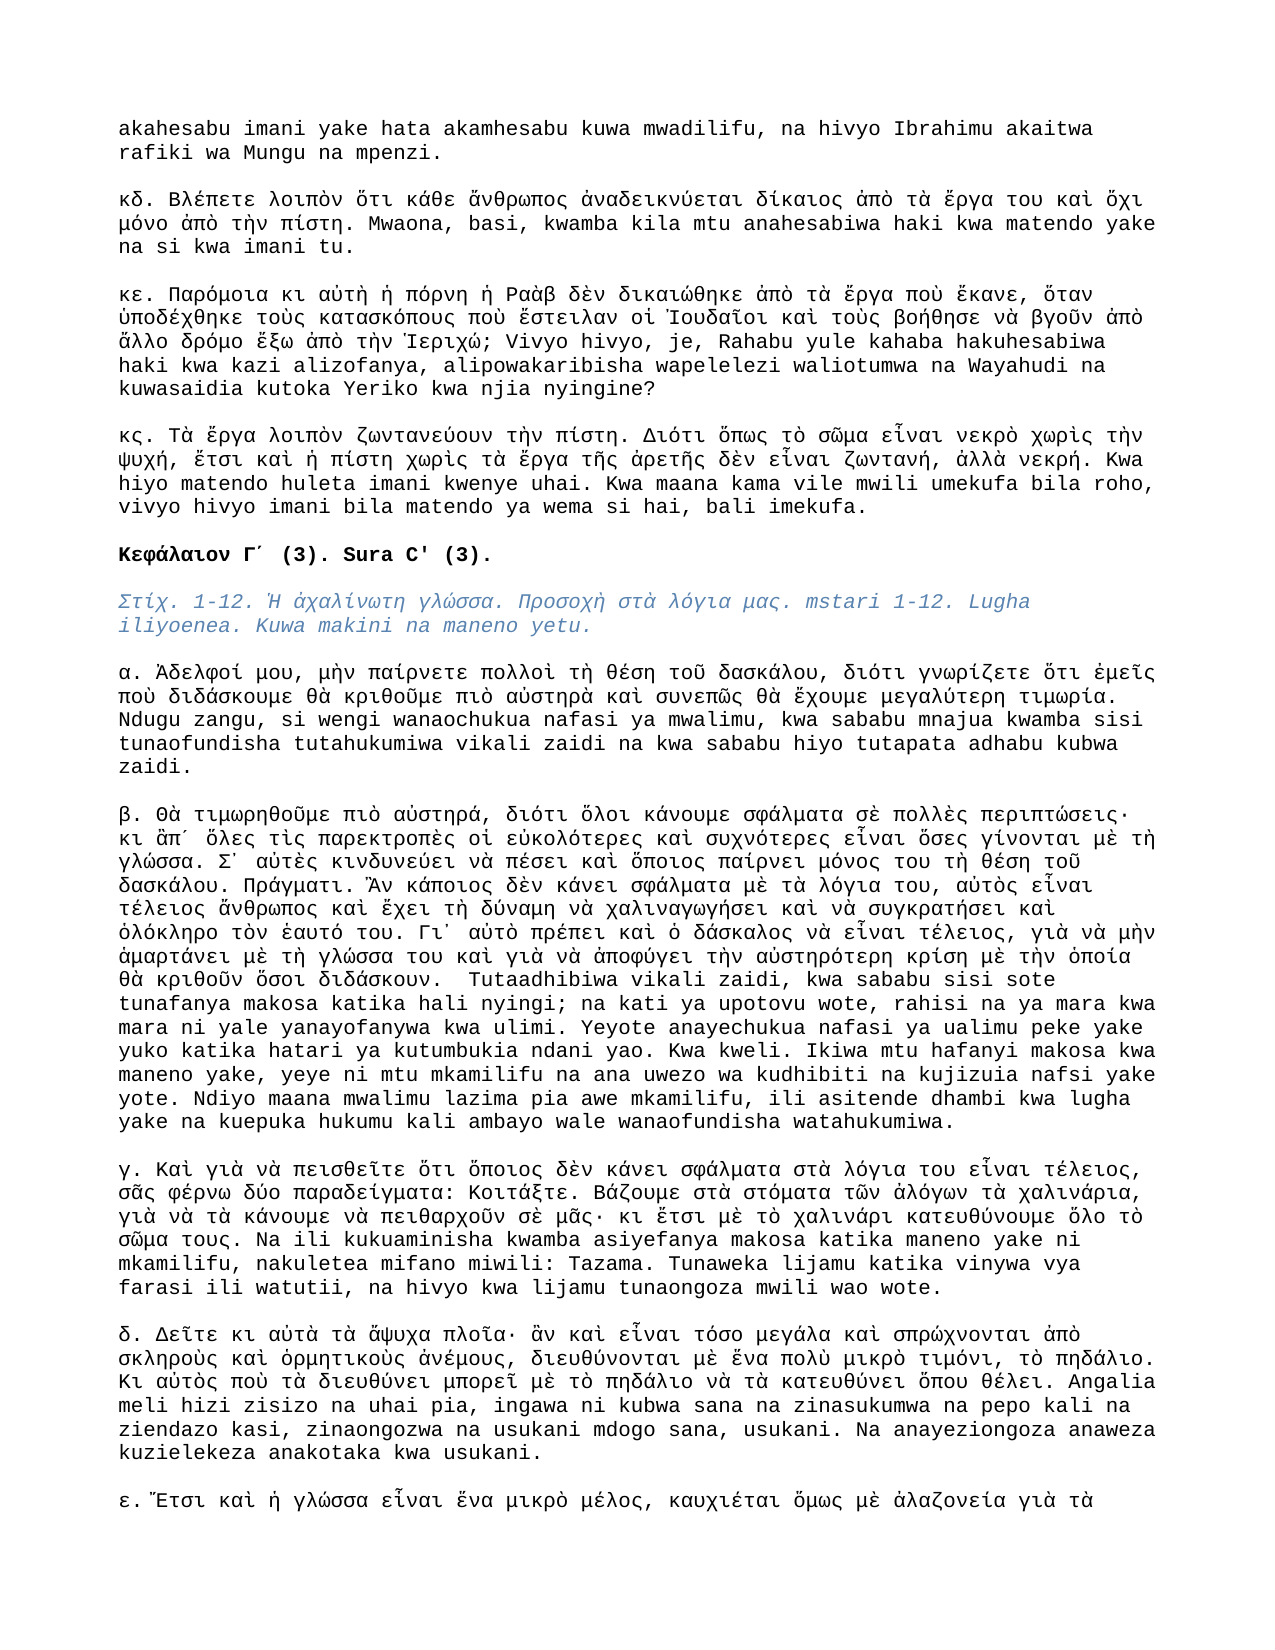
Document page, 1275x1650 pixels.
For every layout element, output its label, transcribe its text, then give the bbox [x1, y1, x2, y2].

text κε. Παρόμοια κι αὐτὴ ἡ πόρνη ἡ Ραὰβ δὲν δικαιώθηκε ἀπὸ τὰ ἔργα ποὺ ἔκανε, ὅταν ὑποδέχθηκε τοὺς κατασκόπους ποὺ ἔστειλαν οἱ Ἰουδαῖοι καὶ τοὺς βοήθησε νὰ βγοῦν ἀπὸ ἄλλο δρόμο ἔξω ἀπὸ τὴν Ἱεριχώ; Vivyo hivyo, je, Rahabu yule kahaba hakuhesabiwa haki kwa kazi alizofanya, alipowakaribisha wapelelezi waliotumwa na Wayahudi na kuwasaidia kutoka Yeriko kwa njia nyingine? [118, 284, 1157, 402]
text β. Θὰ τιμωρηθοῦμε πιὸ αὐστηρά, διότι ὅλοι κάνουμε σφάλματα σὲ πολλὲς περιπτώσεις· κι ἂπ´ ὅλες τὶς παρεκτροπὲς οἱ εὐκολότερες καὶ συχνότερες εἶναι ὅσες γίνονται μὲ τὴ γλώσσα. Σ᾿ αὐτὲς κινδυνεύει νὰ πέσει καὶ ὅποιος παίρνει μόνος του τὴ θέση τοῦ δασκάλου. Πράγματι. Ἂν κάποιος δὲν κάνει σφάλματα μὲ τὰ λόγια του, αὐτὸς εἶναι τέλειος ἄνθρωπος καὶ ἔχει τὴ δύναμη νὰ χαλιναγωγήσει καὶ νὰ συγκρατήσει καὶ ὁλόκληρο τὸν ἑαυτό του. Γι᾿ αὐτὸ πρέπει καὶ ὁ δάσκαλος νὰ εἶναι τέλειος, γιὰ νὰ μὴν ἁμαρτάνει μὲ τὴ γλώσσα του καὶ γιὰ νὰ ἀποφύγει τὴν αὐστηρότερη κρίση μὲ τὴν ὁποία θὰ κριθοῦν ὅσοι διδάσκουν. Tutaadhibiwa vikali zaidi, kwa sababu sisi sote tunafanya makosa katika hali nyingi; na kati ya upotovu wote, rahisi na ya mara kwa mara ni yale yanayofanywa kwa ulimi. Yeyote anayechukua nafasi ya ualimu peke yake yuko katika hatari ya kutumbukia ndani yao. Kwa kweli. Ikiwa mtu hafanyi makosa kwa maneno yake, yeye ni mtu mkamilifu na ana uwezo wa kudhibiti na kujizuia nafsi yake yote. Ndiyo maana mwalimu lazima pia awe mkamilifu, ili asitende dhambi kwa lugha yake na kuepuka hukumu kali ambayo wale wanaofundisha watahukumiwa. [118, 804, 1157, 1135]
text akahesabu imani yake hata akamhesabu kuwa mwadilifu, na hivyo Ibrahimu akaitwa rafiki wa Mungu na mpenzi. [118, 118, 1157, 165]
text γ. Καὶ γιὰ νὰ πεισθεῖτε ὅτι ὅποιος δὲν κάνει σφάλματα στὰ λόγια του εἶναι τέλειος, σᾶς φέρνω δύο παραδείγματα: Κοιτάξτε. Βάζουμε στὰ στόματα τῶν ἀλόγων τὰ χαλινάρια, γιὰ νὰ τὰ κάνουμε νὰ πειθαρχοῦν σὲ μᾶς· κι ἔτσι μὲ τὸ χαλινάρι κατευθύνουμε ὅλο τὸ σῶμα τους. Na ili kukuaminisha kwamba asiyefanya makosa katika maneno yake ni mkamilifu, nakuletea mifano miwili: Tazama. Tunaweka lijamu katika vinywa vya farasi ili watutii, na hivyo kwa lijamu tunaongoza mwili wao wote. [118, 1158, 1157, 1300]
text Κεφάλαιον Γ´ (3). Sura C' (3). [118, 544, 1157, 567]
text δ. Δεῖτε κι αὐτὰ τὰ ἄψυχα πλοῖα· ἂν καὶ εἶναι τόσο μεγάλα καὶ σπρώχνονται ἀπὸ σκληροὺς καὶ ὁρμητικοὺς ἀνέμους, διευθύνονται μὲ ἕνα πολὺ μικρὸ τιμόνι, τὸ πηδάλιο. Κι αὐτὸς ποὺ τὰ διευθύνει μπορεῖ μὲ τὸ πηδάλιο νὰ τὰ κατευθύνει ὅπου θέλει. Angalia meli hizi zisizo na uhai pia, ingawa ni kubwa sana na zinasukumwa na pepo kali na ziendazo kasi, zinaongozwa na usukani mdogo sana, usukani. Na anayeziongoza anaweza kuzielekeza anakotaka kwa usukani. [118, 1324, 1157, 1466]
text Στίχ. 1-12. Ἡ ἀχαλίνωτη γλώσσα. Προσοχὴ στὰ λόγια μας. mstari 1-12. Lugha iliyoenea. Kuwa makini na maneno yetu. [118, 591, 1157, 638]
text ε. Ἔτσι καὶ ἡ γλώσσα εἶναι ἕνα μικρὸ μέλος, καυχιέται ὅμως μὲ ἀλαζονεία γιὰ τὰ [118, 1489, 1157, 1513]
text κδ. Βλέπετε λοιπὸν ὅτι κάθε ἄνθρωπος ἀναδεικνύεται δίκαιος ἀπὸ τὰ ἔργα του καὶ ὄχι μόνο ἀπὸ τὴν πίστη. Mwaona, basi, kwamba kila mtu anahesabiwa haki kwa matendo yake na si kwa imani tu. [118, 189, 1157, 260]
text κς. Τὰ ἔργα λοιπὸν ζωντανεύουν τὴν πίστη. Διότι ὅπως τὸ σῶμα εἶναι νεκρὸ χωρὶς τὴν ψυχή, ἔτσι καὶ ἡ πίστη χωρὶς τὰ ἔργα τῆς ἀρετῆς δὲν εἶναι ζωντανή, ἀλλὰ νεκρή. Kwa hiyo matendo huleta imani kwenye uhai. Kwa maana kama vile mwili umekufa bila roho, vivyo hivyo imani bila matendo ya wema si hai, bali imekufa. [118, 426, 1157, 520]
text α. Ἀδελφοί μου, μὴν παίρνετε πολλοὶ τὴ θέση τοῦ δασκάλου, διότι γνωρίζετε ὅτι ἐμεῖς ποὺ διδάσκουμε θὰ κριθοῦμε πιὸ αὐστηρὰ καὶ συνεπῶς θὰ ἔχουμε μεγαλύτερη τιμωρία. Ndugu zangu, si wengi wanaochukua nafasi ya mwalimu, kwa sababu mnajua kwamba sisi tunaofundisha tutahukumiwa vikali zaidi na kwa sababu hiyo tutapata adhabu kubwa zaidi. [118, 662, 1157, 780]
